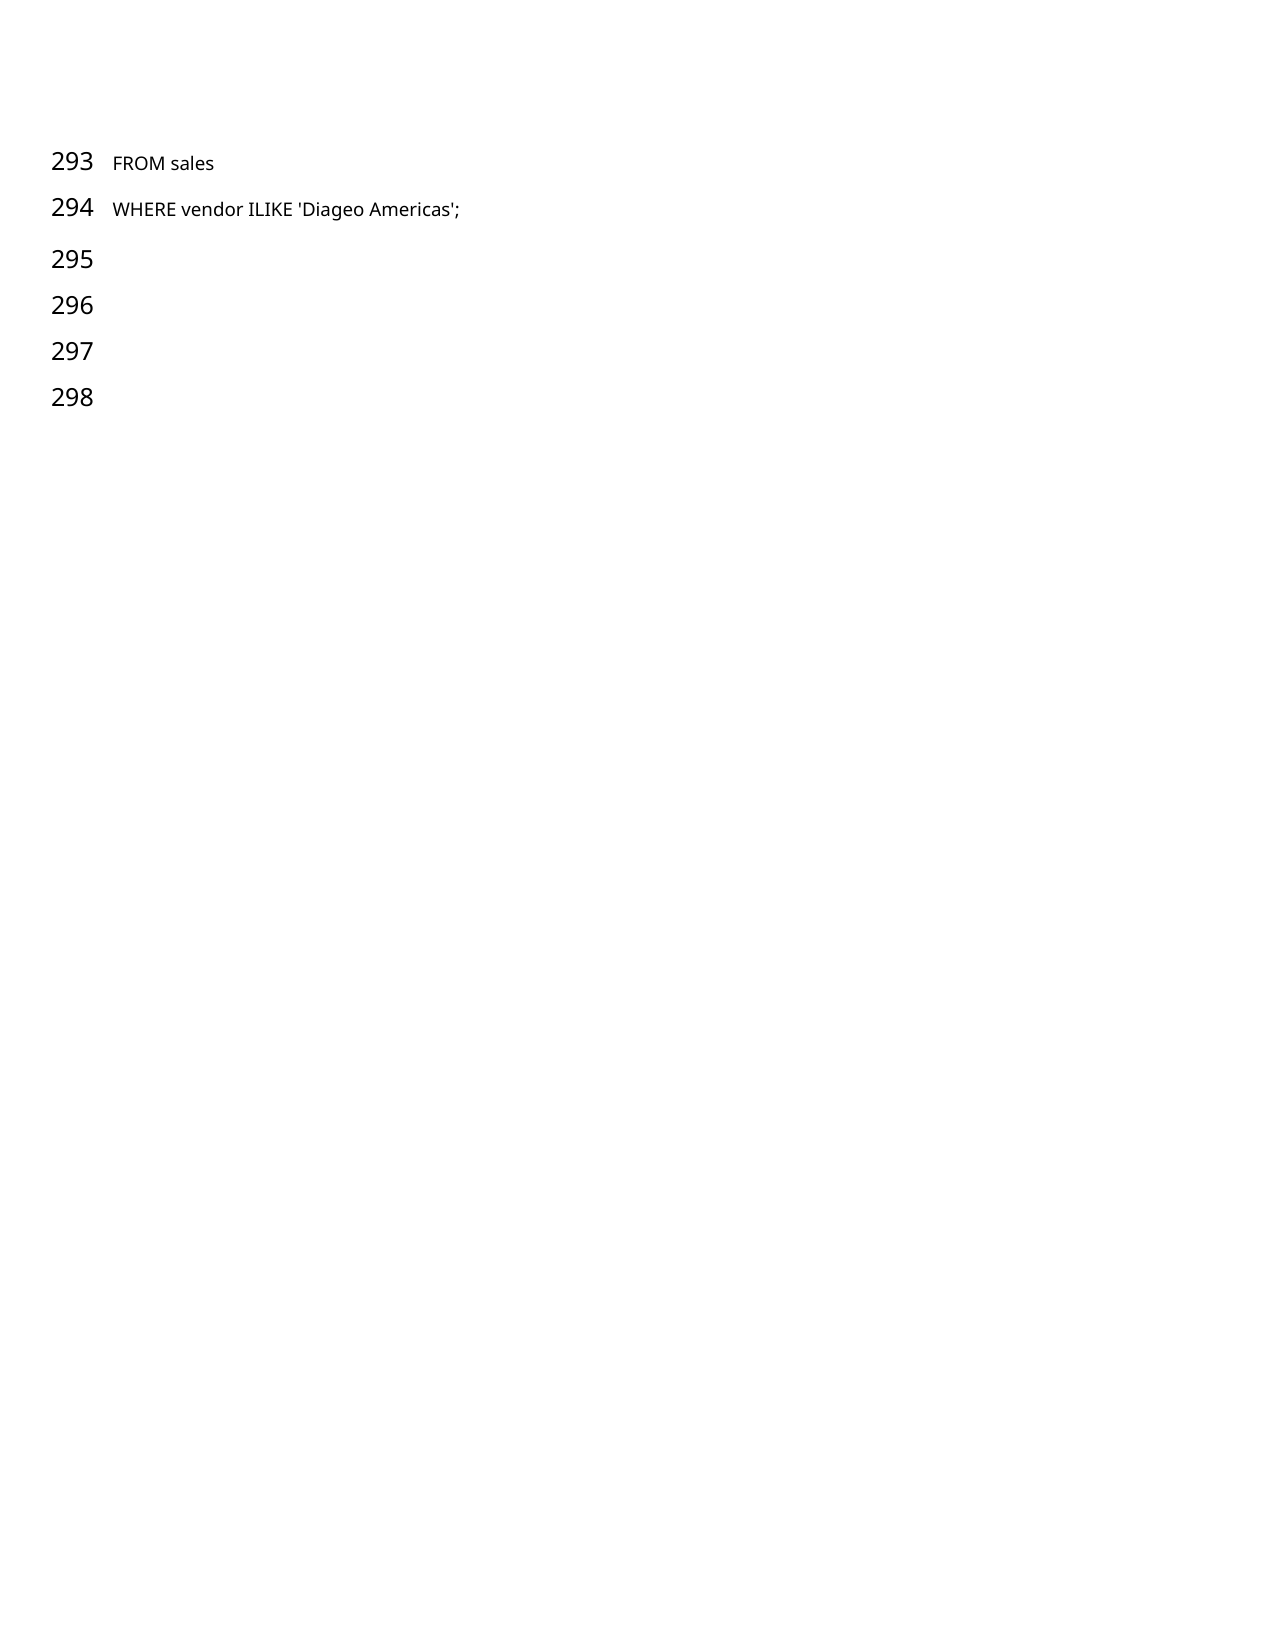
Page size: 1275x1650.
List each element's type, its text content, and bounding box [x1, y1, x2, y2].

text FROM sales [112, 150, 1162, 176]
text WHERE vendor ILIKE 'Diageo Americas'; [112, 196, 1162, 221]
